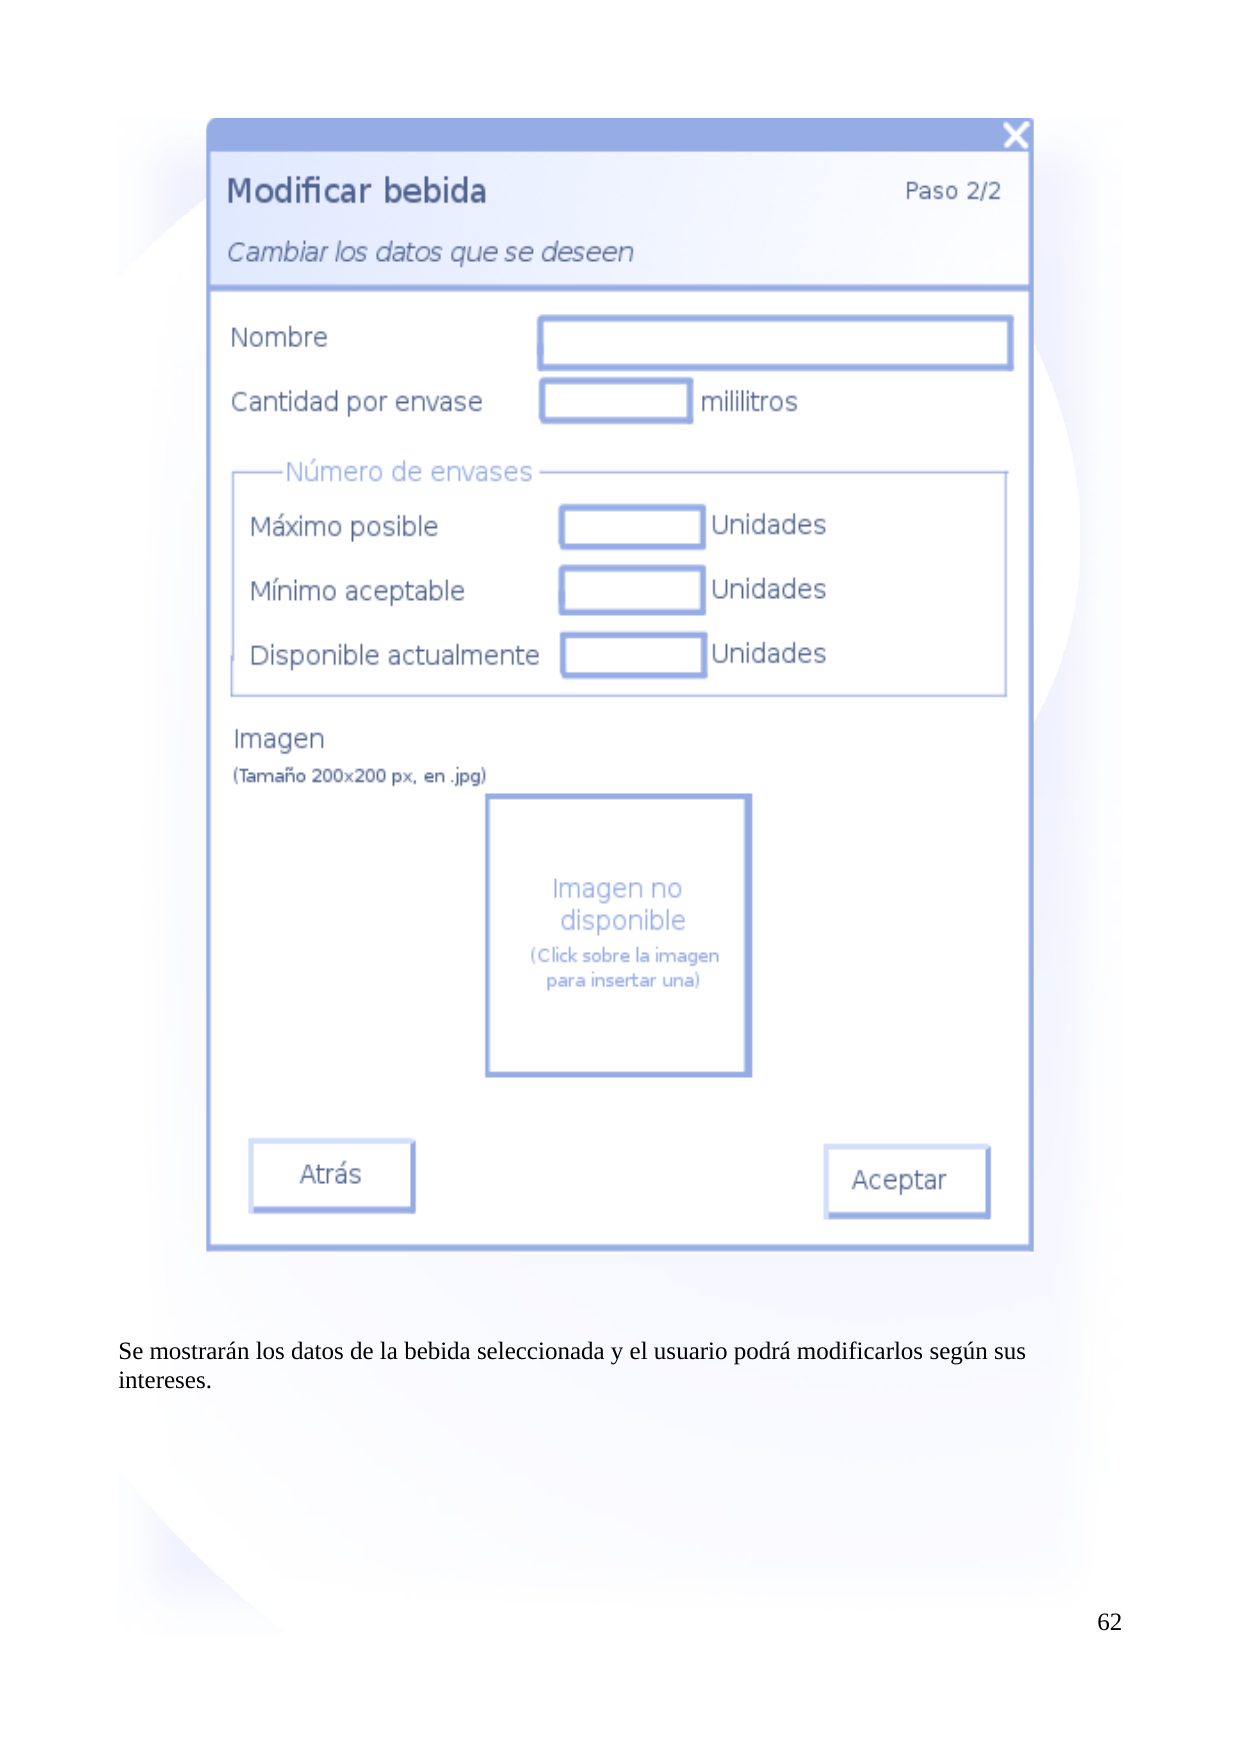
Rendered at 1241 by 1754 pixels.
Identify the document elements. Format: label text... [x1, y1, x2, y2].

picture [118, 118, 1122, 1336]
text Se mostrarán los datos de la bebida seleccionada y el usuario podrá modificarlos según sus intereses. [118, 1336, 1122, 1394]
picture [118, 1394, 1122, 1636]
